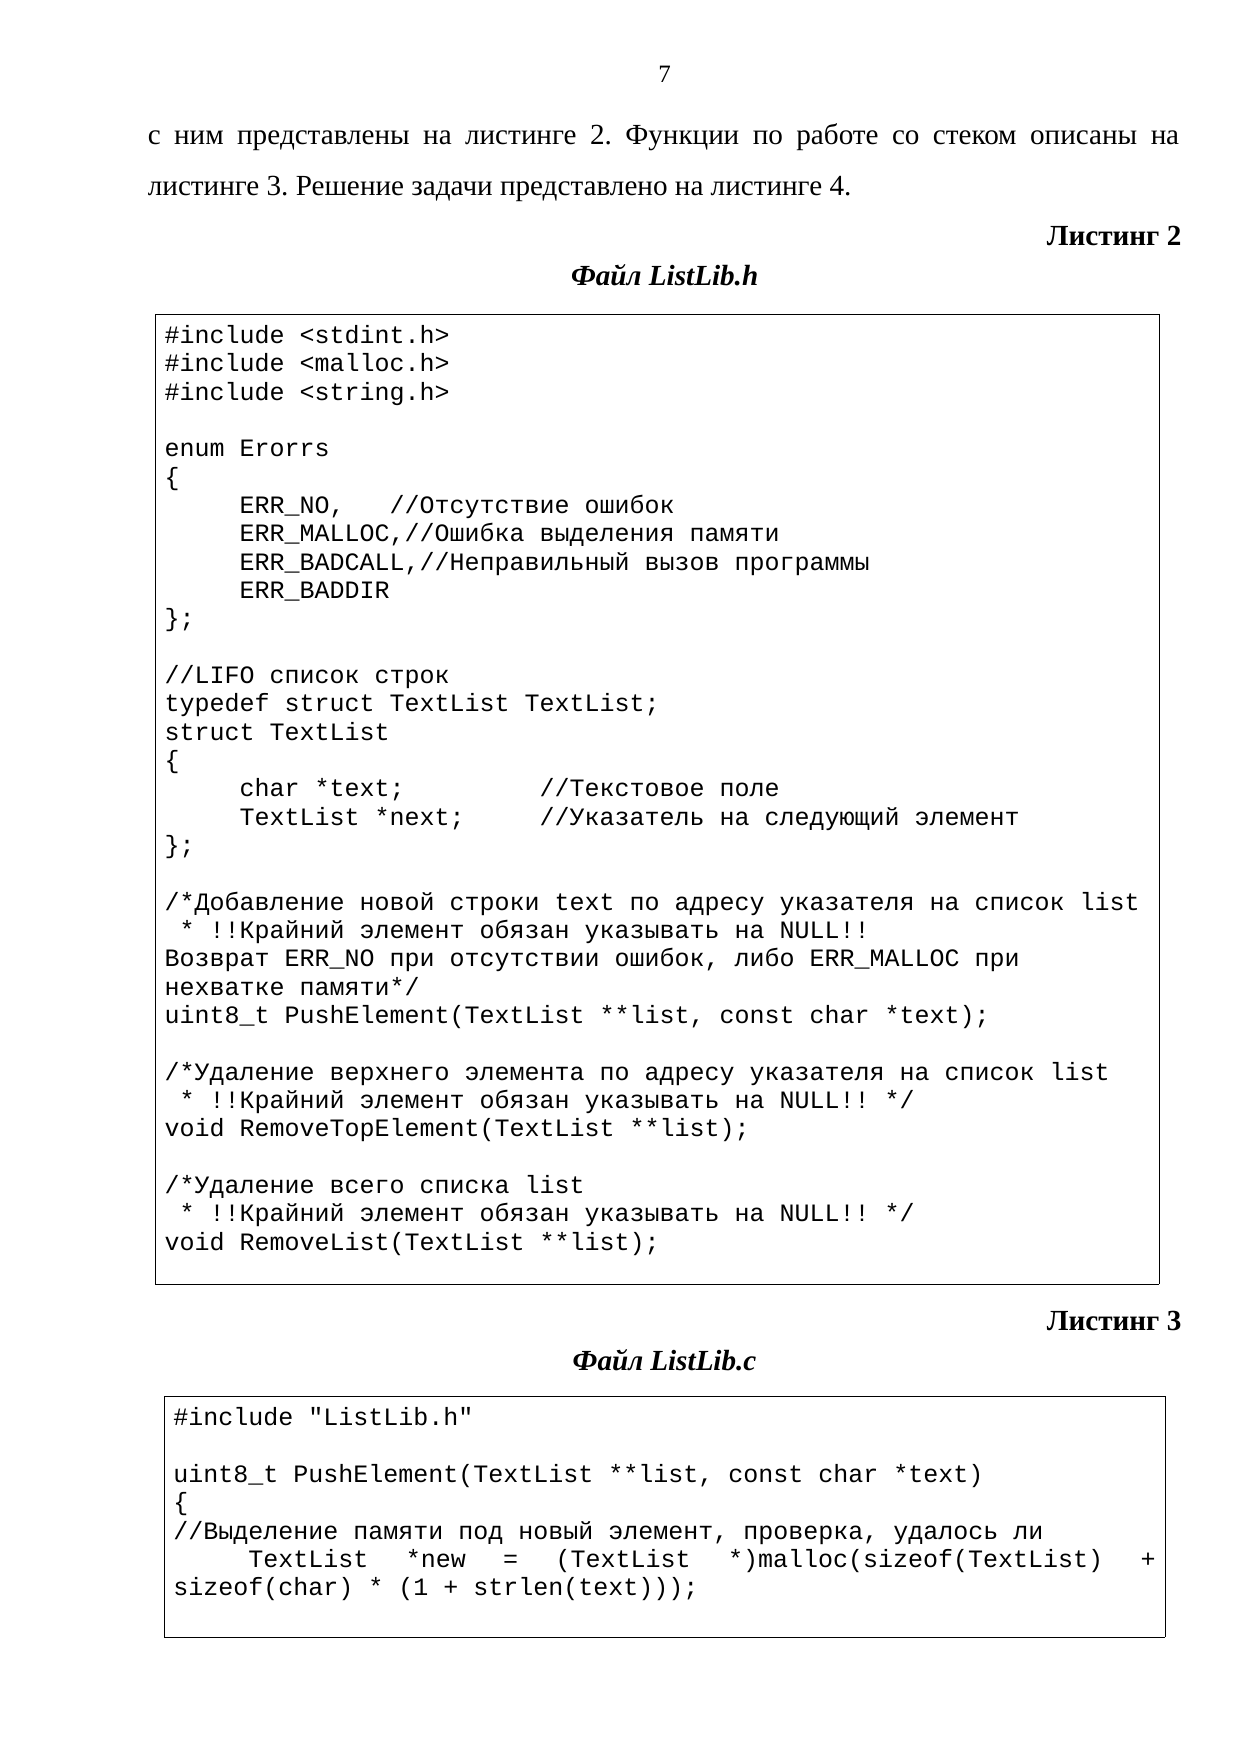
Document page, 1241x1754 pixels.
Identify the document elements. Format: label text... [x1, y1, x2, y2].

text #include <stdint.h> [164, 323, 1150, 351]
text uint8_t PushElement(TextList **list, const char *text); [164, 1003, 1150, 1031]
text Листинг 2 [148, 218, 1181, 251]
text * !!Крайний элемент обязан указывать на NULL!! */ [164, 1201, 1150, 1229]
text typedef struct TextList TextList; [164, 691, 1150, 719]
text }; [164, 833, 1150, 861]
text TextList *new = (TextList *)malloc(sizeof(TextList) + sizeof(char) * (1 + strlen(text))); [173, 1547, 1156, 1603]
text #include <malloc.h> [164, 351, 1150, 379]
text //LIFO список строк [164, 663, 1150, 691]
text * !!Крайний элемент обязан указывать на NULL!! [164, 918, 1150, 946]
text }; [164, 606, 1150, 634]
text * !!Крайний элемент обязан указывать на NULL!! */ [164, 1088, 1150, 1116]
text enum Erorrs [164, 436, 1150, 464]
text ERR_BADDIR [164, 578, 1150, 606]
text void RemoveTopElement(TextList **list); [164, 1116, 1150, 1144]
text { [173, 1490, 1156, 1518]
text /*Удаление всего списка list [164, 1173, 1150, 1201]
text { [164, 748, 1150, 776]
text void RemoveList(TextList **list); [164, 1229, 1150, 1258]
text Файл ListLib.h [148, 258, 1181, 292]
text char *text; //Текстовое поле [164, 776, 1150, 804]
text //Выделение памяти под новый элемент, проверка, удалось ли [173, 1518, 1156, 1547]
text Листинг 3 [148, 299, 1181, 1336]
text ERR_MALLOC,//Ошибка выделения памяти [164, 521, 1150, 549]
text #include "ListLib.h" [173, 1405, 1156, 1433]
text { [164, 464, 1150, 493]
text ERR_NO, //Отсутствие ошибок [164, 493, 1150, 521]
text ERR_BADCALL,//Неправильный вызов программы [164, 549, 1150, 578]
text Возврат ERR_NO при отсутствии ошибок, либо ERR_MALLOC при нехватке памяти*/ [164, 946, 1150, 1003]
text TextList *next; //Указатель на следующий элемент [164, 804, 1150, 833]
text struct TextList [164, 719, 1150, 748]
text с ним представлены на листинге 2. Функции по работе со стеком описаны на листинге 3. Решение задачи представлено на листинге 4. [148, 117, 1181, 201]
text /*Добавление новой строки text по адресу указателя на список list [164, 889, 1150, 918]
text #include <string.h> [164, 379, 1150, 408]
text /*Удаление верхнего элемента по адресу указателя на список list [164, 1059, 1150, 1088]
text Файл ListLib.c [148, 1343, 1181, 1377]
text uint8_t PushElement(TextList **list, const char *text) [173, 1462, 1156, 1490]
